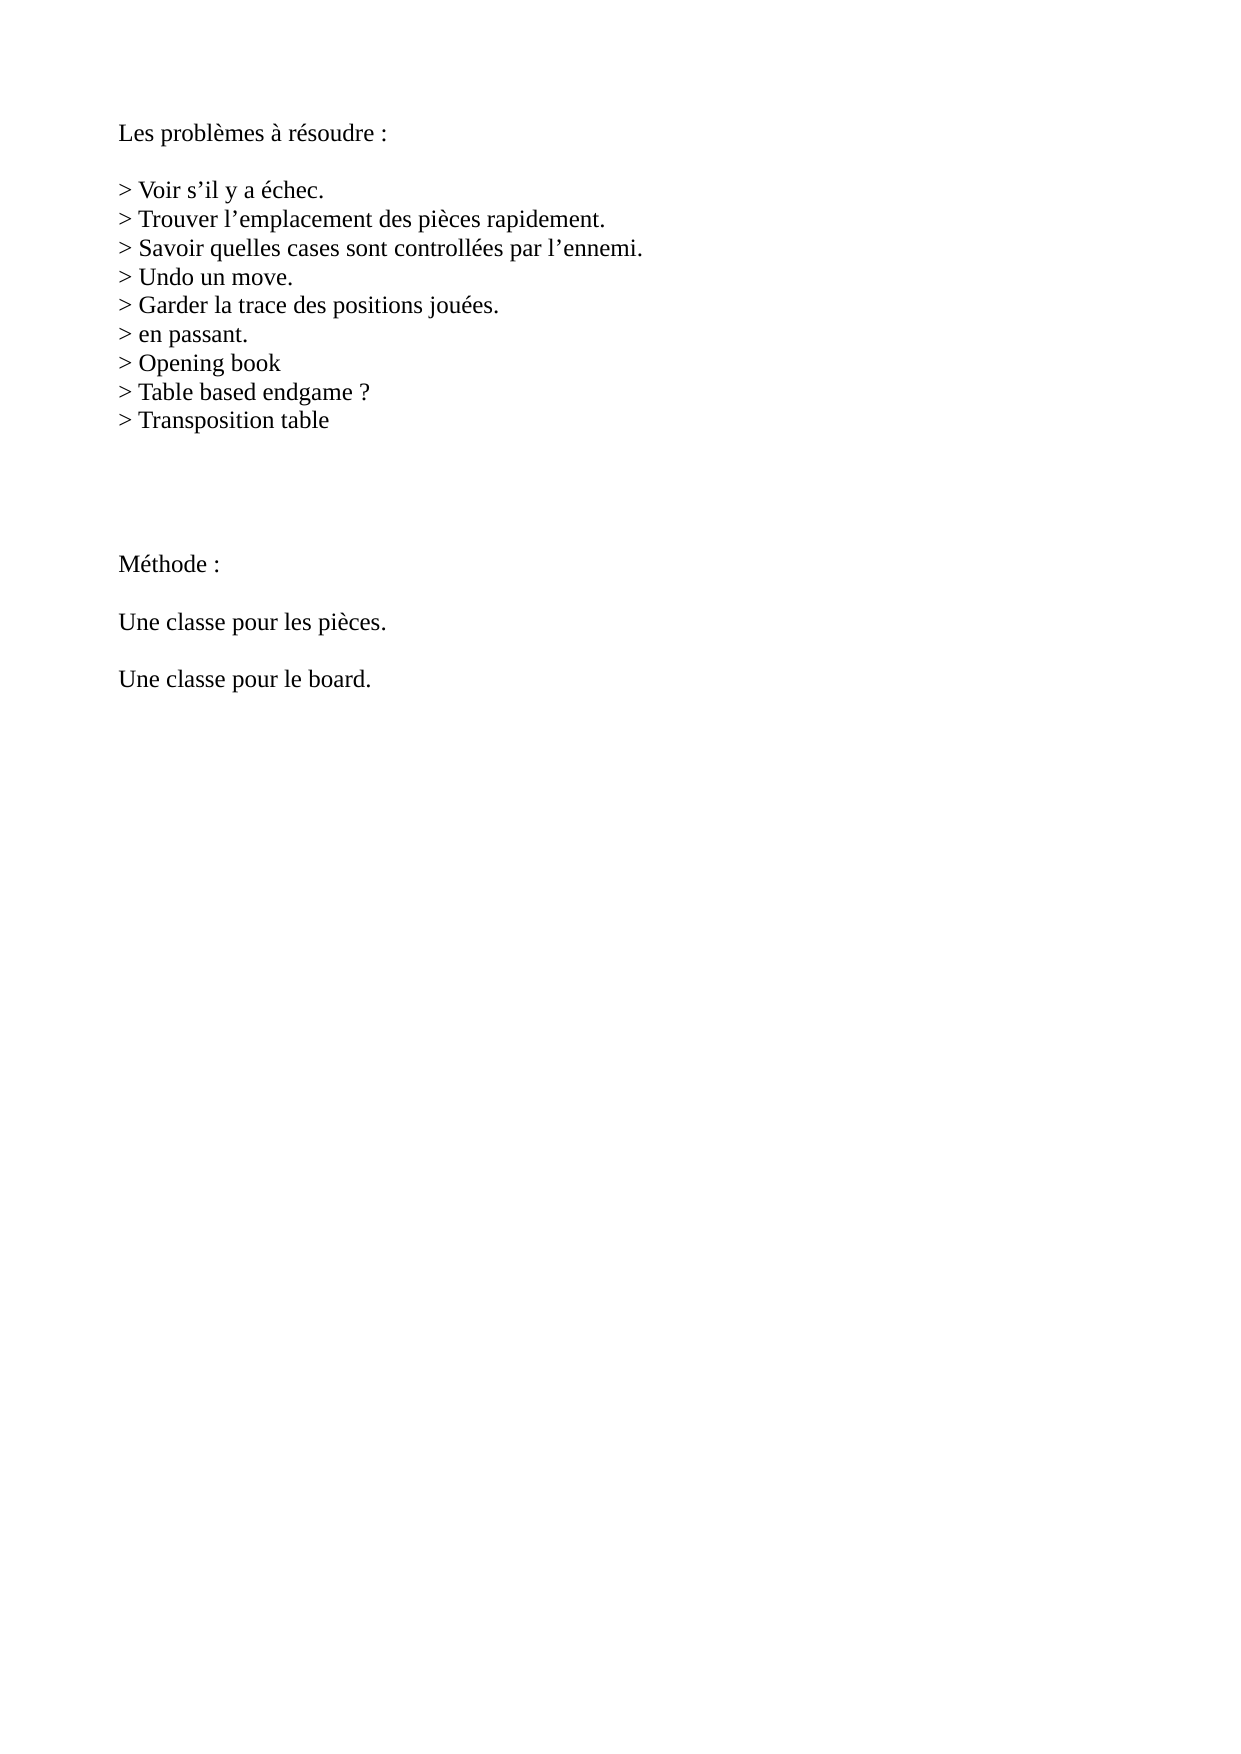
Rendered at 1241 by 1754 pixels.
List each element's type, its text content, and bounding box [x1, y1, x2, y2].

text > Table based endgame ? [118, 377, 1122, 406]
text > Trouver l’emplacement des pièces rapidement. [118, 204, 1122, 233]
text > Opening book [118, 348, 1122, 377]
text > Voir s’il y a échec. [118, 176, 1122, 204]
text > Transposition table [118, 406, 1122, 434]
text > Garder la trace des positions jouées. [118, 291, 1122, 319]
text > Undo un move. [118, 262, 1122, 291]
text Une classe pour le board. [118, 664, 1122, 693]
text > Savoir quelles cases sont controllées par l’ennemi. [118, 233, 1122, 262]
text Une classe pour les pièces. [118, 607, 1122, 636]
text > en passant. [118, 319, 1122, 348]
text Les problèmes à résoudre : [118, 118, 1122, 147]
text Méthode : [118, 549, 1122, 578]
